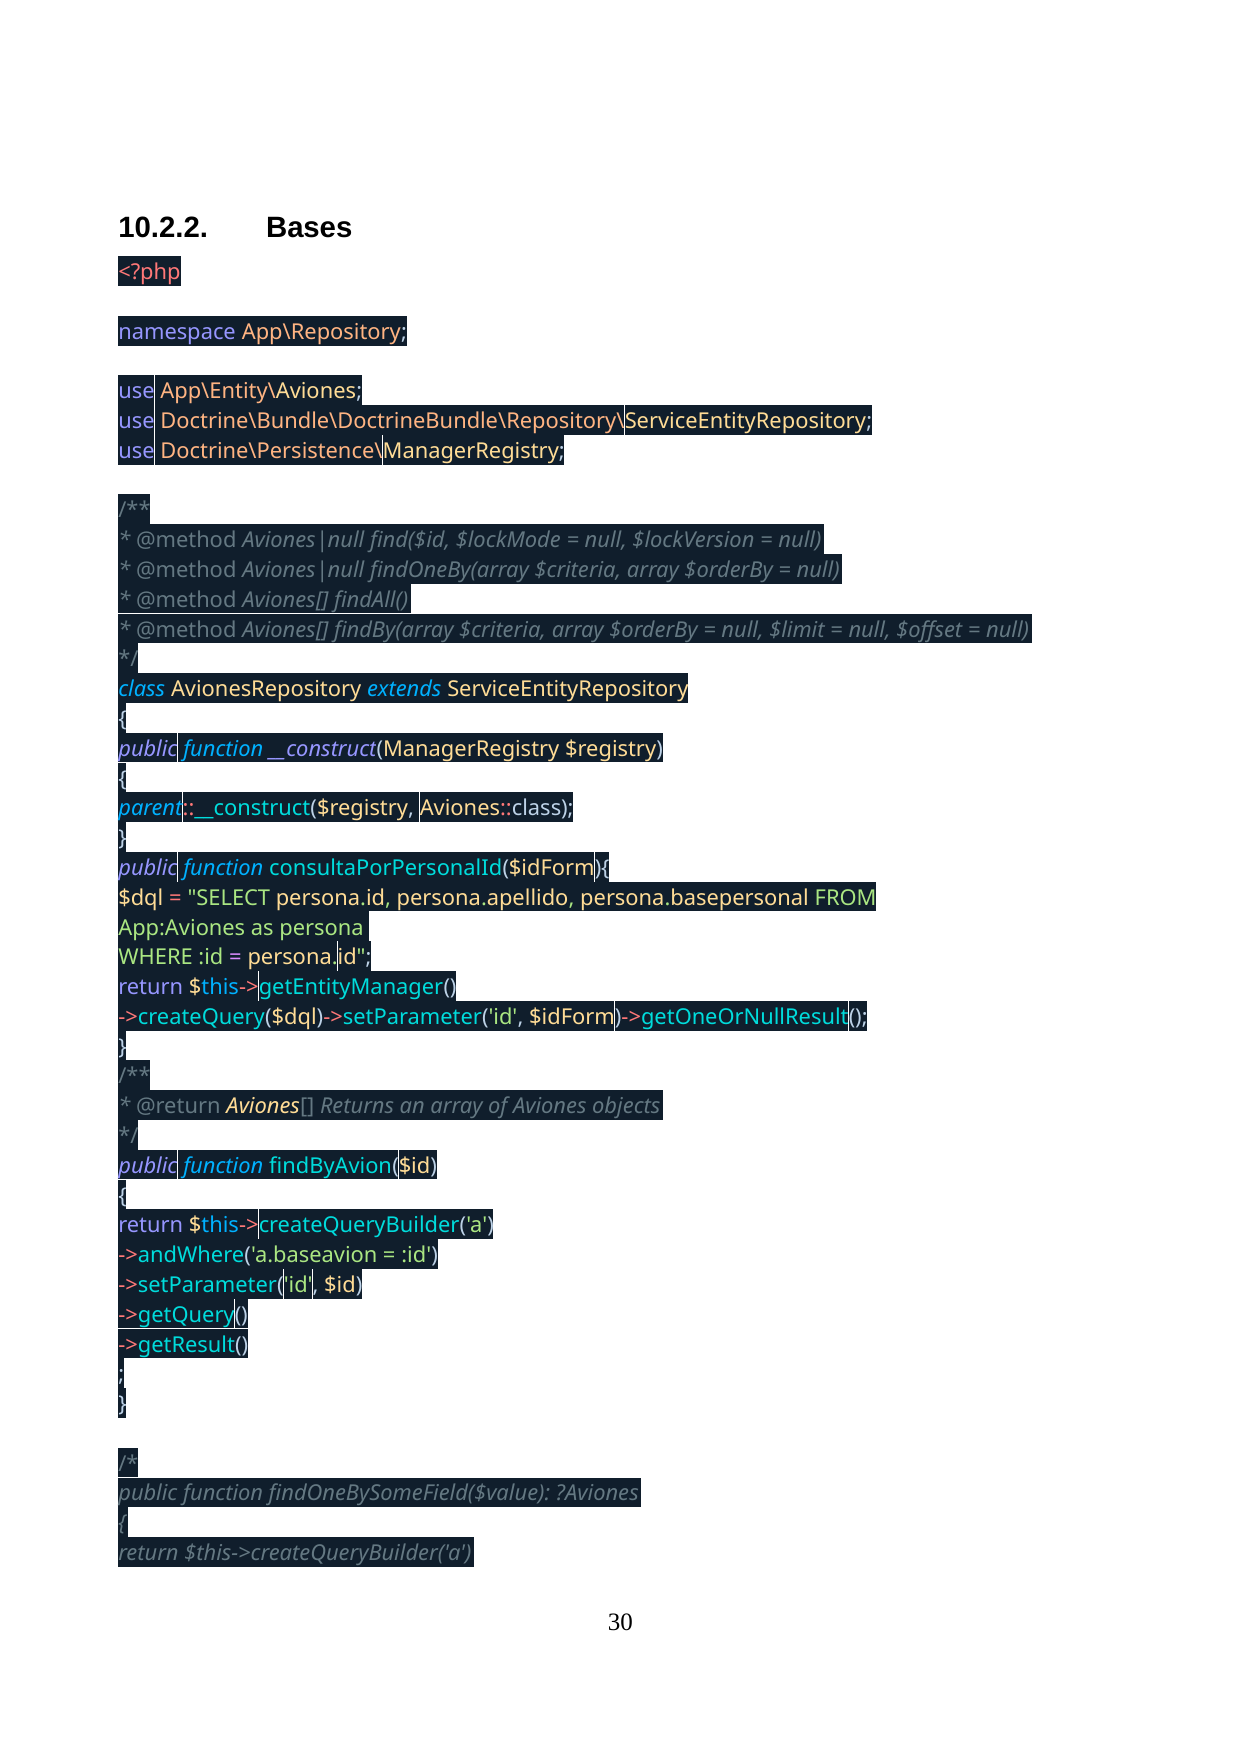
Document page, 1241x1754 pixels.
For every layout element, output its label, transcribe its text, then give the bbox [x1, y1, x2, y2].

text ; [118, 1358, 1122, 1388]
text { [118, 703, 1122, 733]
text $dql = "SELECT persona.id, persona.apellido, persona.basepersonal FROM [118, 882, 1122, 911]
text } [118, 1031, 1122, 1060]
text ->andWhere('a.baseavion = :id') [118, 1239, 1122, 1269]
text { [118, 1179, 1122, 1209]
text WHERE :id = persona.id"; [118, 941, 1122, 971]
text */ [118, 643, 1122, 673]
text namespace App\Repository; [118, 316, 1122, 346]
text { [118, 1507, 1122, 1537]
text * @method Aviones|null findOneBy(array $criteria, array $orderBy = null) [118, 554, 1122, 584]
text return $this->createQueryBuilder('a') [118, 1209, 1122, 1239]
text /* [118, 1448, 1122, 1477]
text /** [118, 494, 1122, 524]
text class AvionesRepository extends ServiceEntityRepository [118, 673, 1122, 703]
text public function consultaPorPersonalId($idForm){ [118, 852, 1122, 882]
text * @method Aviones[] findAll() [118, 584, 1122, 613]
text public function findOneBySomeField($value): ?Aviones [118, 1477, 1122, 1507]
text public function __construct(ManagerRegistry $registry) [118, 733, 1122, 762]
text ->getResult() [118, 1328, 1122, 1358]
text * @return Aviones[] Returns an array of Aviones objects [118, 1090, 1122, 1120]
text ->getQuery() [118, 1299, 1122, 1328]
text use App\Entity\Aviones; [118, 375, 1122, 405]
text App:Aviones as persona [118, 911, 1122, 941]
text ->createQuery($dql)->setParameter('id', $idForm)->getOneOrNullResult(); [118, 1001, 1122, 1031]
text */ [118, 1120, 1122, 1150]
text public function findByAvion($id) [118, 1150, 1122, 1179]
text /** [118, 1060, 1122, 1090]
text } [118, 822, 1122, 852]
text return $this->createQueryBuilder('a') [118, 1537, 1122, 1567]
text } [118, 1388, 1122, 1418]
text * @method Aviones[] findBy(array $criteria, array $orderBy = null, $limit = null, $offset = null) [118, 613, 1122, 643]
text return $this->getEntityManager() [118, 971, 1122, 1001]
text <?php [118, 256, 1122, 286]
text use Doctrine\Bundle\DoctrineBundle\Repository\ServiceEntityRepository; [118, 405, 1122, 435]
text * @method Aviones|null find($id, $lockMode = null, $lockVersion = null) [118, 524, 1122, 554]
text use Doctrine\Persistence\ManagerRegistry; [118, 435, 1122, 465]
subtitle Bases [118, 210, 1122, 244]
text ->setParameter('id', $id) [118, 1269, 1122, 1299]
text { [118, 762, 1122, 792]
text parent::__construct($registry, Aviones::class); [118, 792, 1122, 822]
